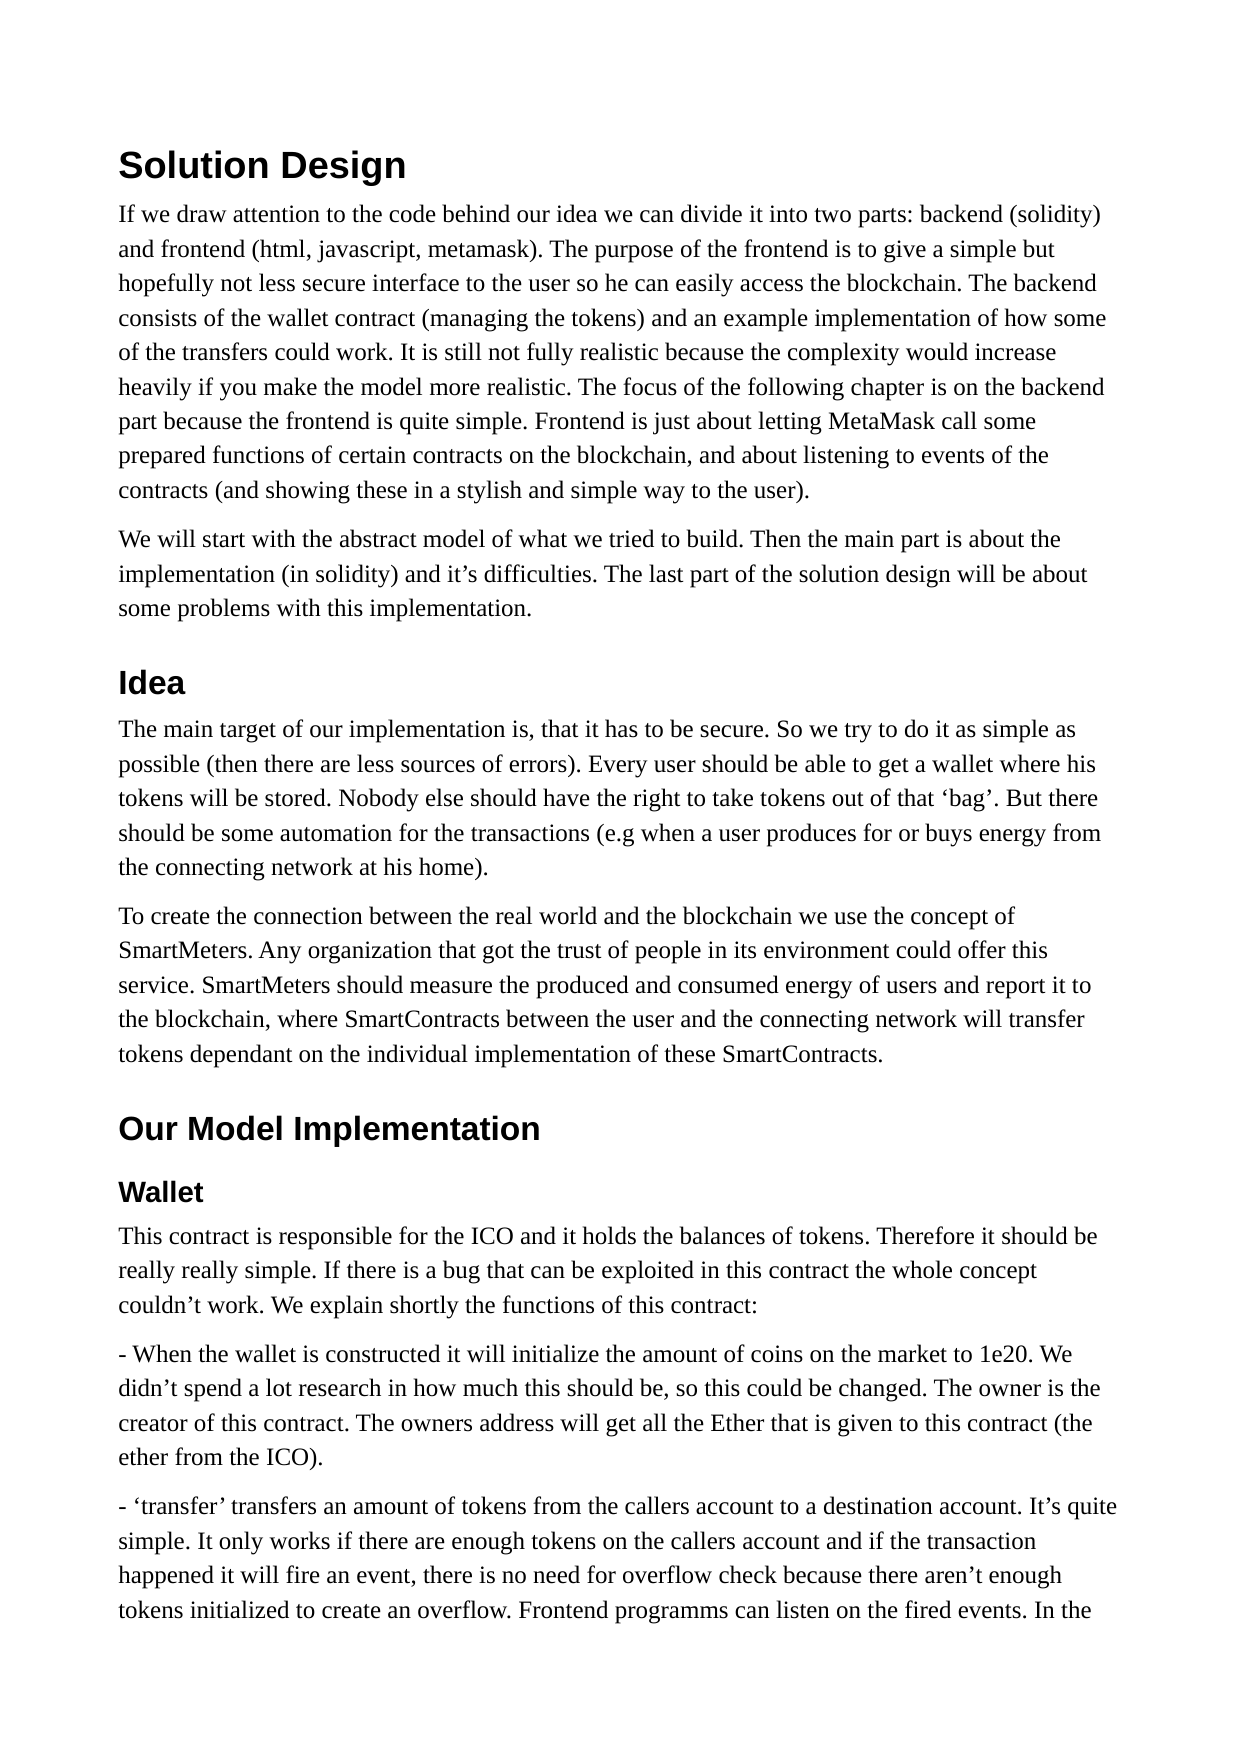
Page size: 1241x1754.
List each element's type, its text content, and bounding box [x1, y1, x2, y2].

text This contract is responsible for the ICO and it holds the balances of tokens. Therefore it should be really really simple. If there is a bug that can be exploited in this contract the whole concept couldn’t work. We explain shortly the functions of this contract: [118, 1221, 1122, 1319]
subtitle Idea [118, 663, 1122, 702]
text - When the wallet is constructed it will initialize the amount of coins on the market to 1e20. We didn’t spend a lot research in how much this should be, so this could be changed. The owner is the creator of this contract. The owners address will get all the Ether that is given to this contract (the ether from the ICO). [118, 1339, 1122, 1471]
text If we draw attention to the code behind our idea we can divide it into two parts: backend (solidity) and frontend (html, javascript, metamask). The purpose of the frontend is to give a simple but hopefully not less secure interface to the user so he can easily access the blockchain. The backend consists of the wallet contract (managing the tokens) and an example implementation of how some of the transfers could work. It is still not fully realistic because the complexity would increase heavily if you make the model more realistic. The focus of the following chapter is on the backend part because the frontend is quite simple. Frontend is just about letting MetaMask call some prepared functions of certain contracts on the blockchain, and about listening to events of the contracts (and showing these in a stylish and simple way to the user). [118, 199, 1122, 504]
subtitle Solution Design [118, 143, 1122, 187]
text We will start with the abstract model of what we tried to build. Then the main part is about the implementation (in solidity) and it’s difficulties. The last part of the solution design will be about some problems with this implementation. [118, 524, 1122, 622]
subtitle Wallet [118, 1175, 1122, 1208]
text To create the connection between the real world and the blockchain we use the concept of SmartMeters. Any organization that got the trust of people in its environment could offer this service. SmartMeters should measure the produced and consumed energy of users and report it to the blockchain, where SmartContracts between the user and the connecting network will transfer tokens dependant on the individual implementation of these SmartContracts. [118, 901, 1122, 1068]
text The main target of our implementation is, that it has to be secure. So we try to do it as simple as possible (then there are less sources of errors). Every user should be able to get a wallet where his tokens will be stored. Nobody else should have the right to take tokens out of that ‘bag’. But there should be some automation for the transactions (e.g when a user produces for or buys energy from the connecting network at his home). [118, 714, 1122, 881]
subtitle Our Model Implementation [118, 1109, 1122, 1148]
text - ‘transfer’ transfers an amount of tokens from the callers account to a destination account. It’s quite simple. It only works if there are enough tokens on the callers account and if the transaction happened it will fire an event, there is no need for overflow check because there aren’t enough tokens initialized to create an overflow. Frontend programms can listen on the fired events. In the [118, 1491, 1122, 1624]
